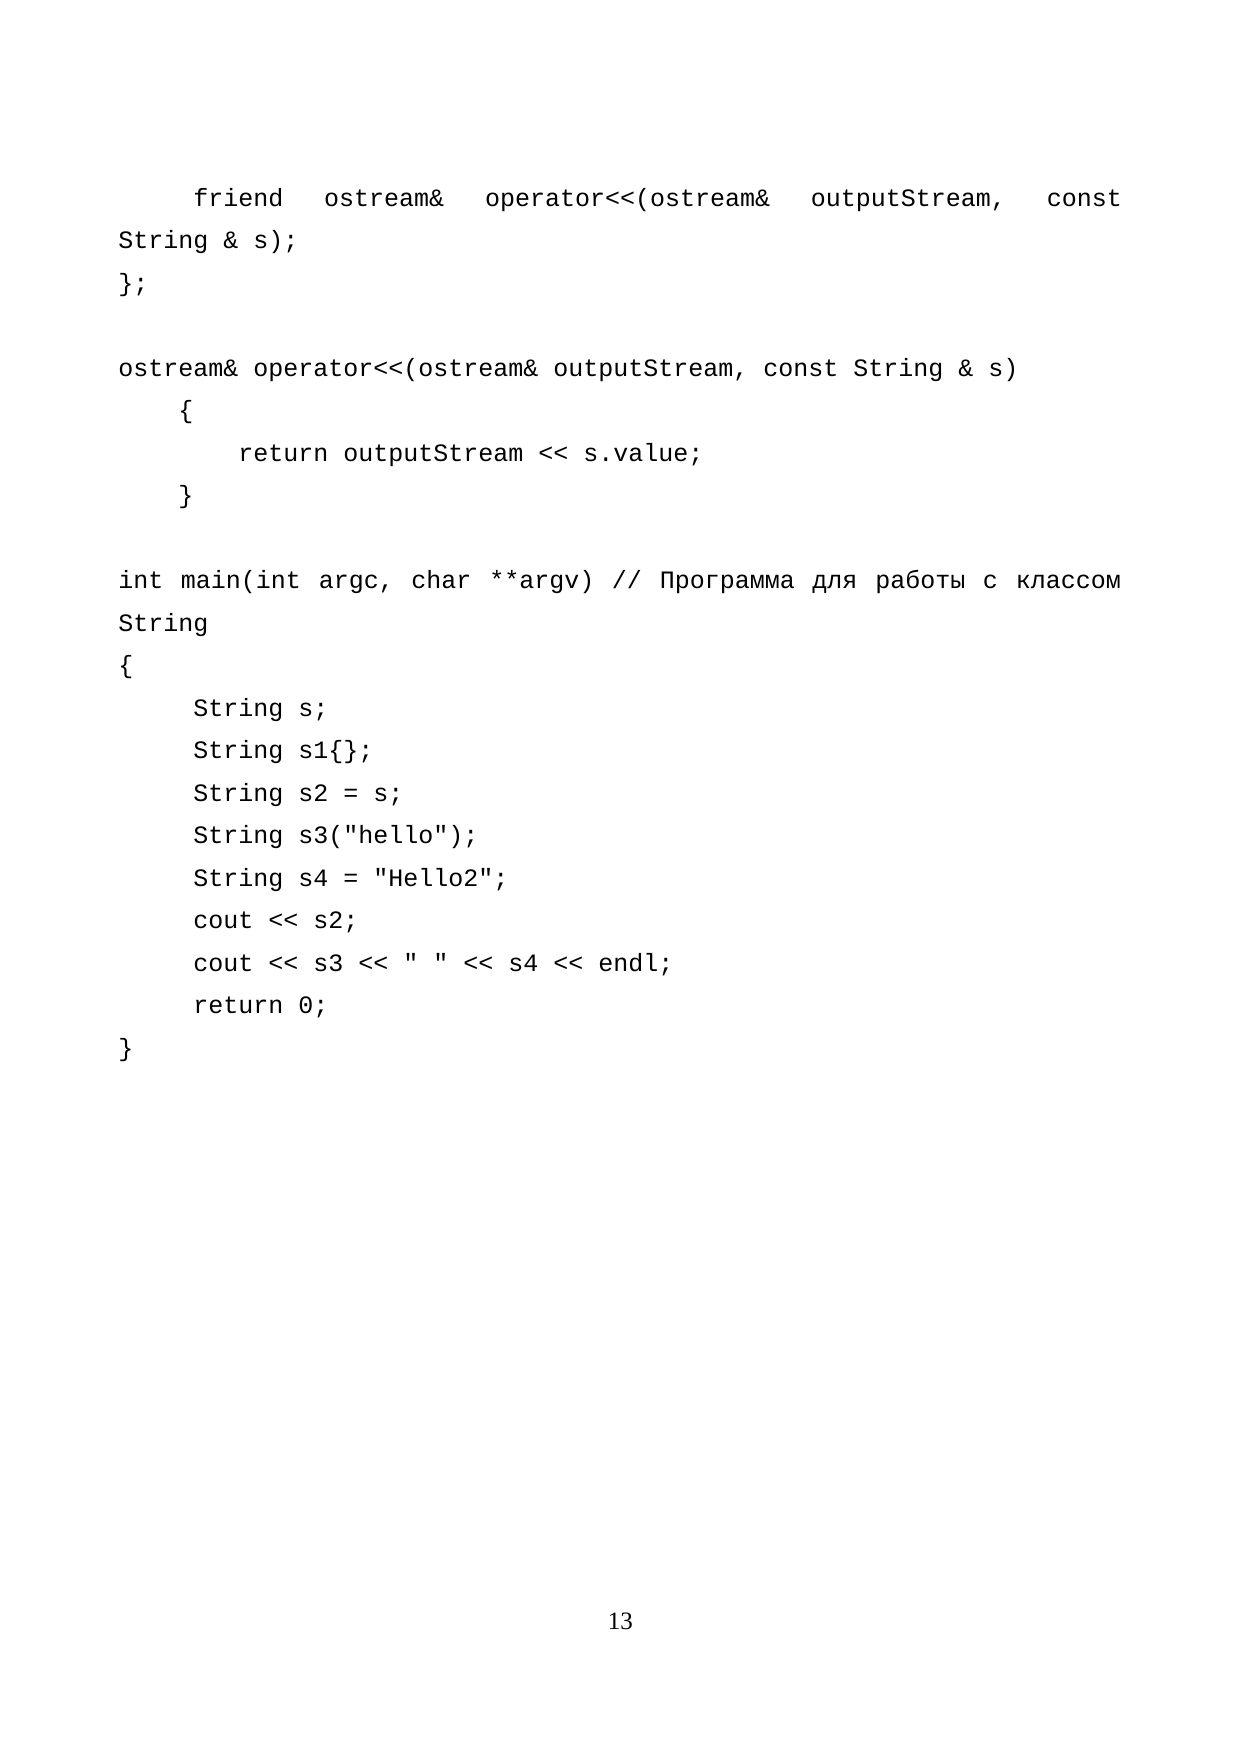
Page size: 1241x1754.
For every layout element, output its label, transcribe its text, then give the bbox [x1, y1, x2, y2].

text return outputStream << s.value; [118, 440, 1122, 468]
text } [118, 1035, 1122, 1063]
text { [118, 398, 1122, 426]
text friend ostream& operator<<(ostream& outputStream, const String & s); [118, 185, 1122, 256]
text cout << s3 << " " << s4 << endl; [118, 950, 1122, 978]
text String s1{}; [118, 738, 1122, 766]
text }; [118, 270, 1122, 298]
text String s; [118, 695, 1122, 723]
text String s2 = s; [118, 780, 1122, 808]
text { [118, 653, 1122, 681]
text return 0; [118, 993, 1122, 1021]
text cout << s2; [118, 908, 1122, 936]
text String s3("hello"); [118, 823, 1122, 851]
text } [118, 483, 1122, 511]
text int main(int argc, char **argv) // Программа для работы с классом String [118, 568, 1122, 638]
text String s4 = "Hello2"; [118, 865, 1122, 893]
text ostream& operator<<(ostream& outputStream, const String & s) [118, 355, 1122, 383]
